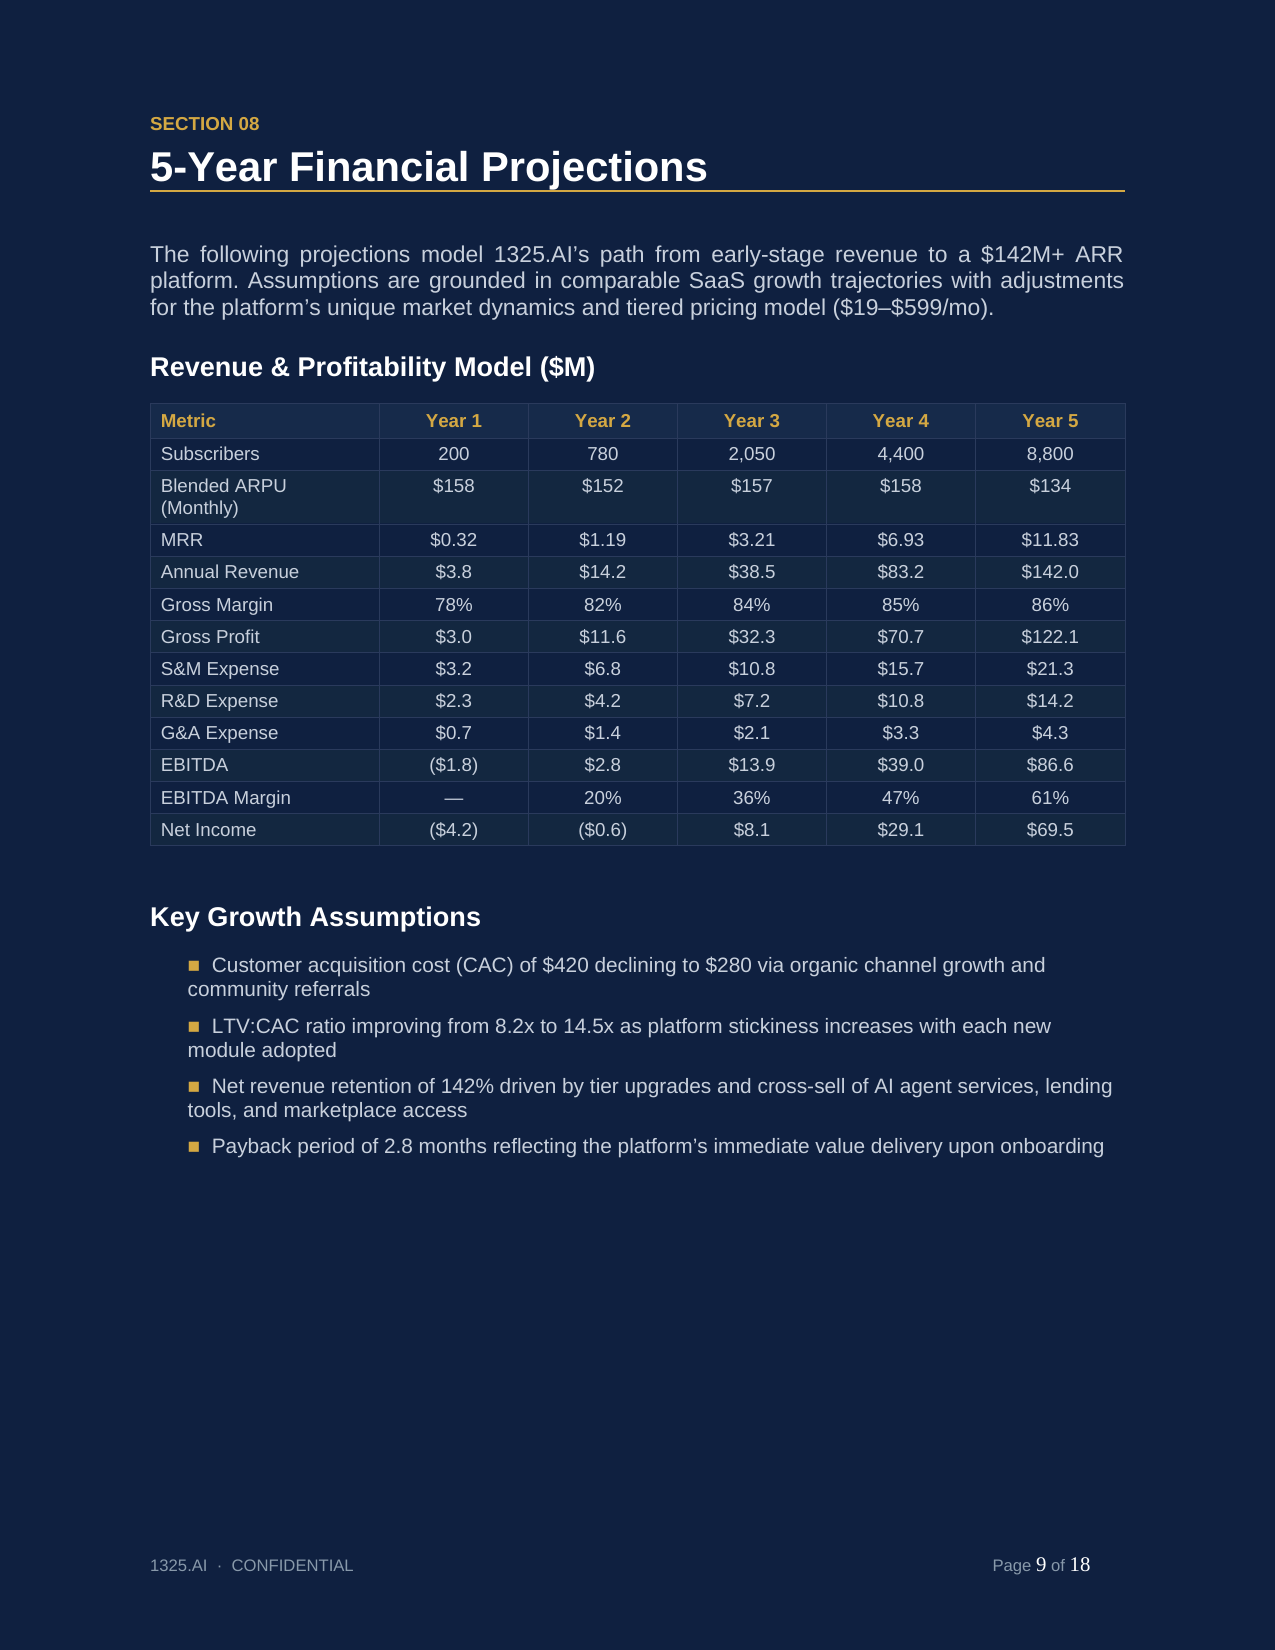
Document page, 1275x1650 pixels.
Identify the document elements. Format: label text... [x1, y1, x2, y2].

text Key Growth Assumptions [150, 901, 1125, 932]
table_cell $13.9 [678, 750, 826, 781]
table_cell $158 [380, 471, 528, 523]
table_cell 61% [976, 782, 1125, 813]
table_cell $32.3 [678, 621, 826, 652]
table_cell 84% [678, 589, 826, 620]
table_cell $157 [678, 471, 826, 523]
table_cell $0.7 [380, 718, 528, 749]
table_cell 20% [529, 782, 677, 813]
table_header Metric [151, 404, 379, 438]
text Revenue & Profitability Model ($M) [150, 351, 1125, 382]
text ■ LTV:CAC ratio improving from 8.2x to 14.5x as platform stickiness increases with each new module adopted [187, 1013, 1125, 1061]
table_cell 2,050 [678, 439, 826, 470]
table_cell $2.1 [678, 718, 826, 749]
table_cell $4.2 [529, 686, 677, 717]
table_cell $7.2 [678, 686, 826, 717]
table_cell $6.8 [529, 653, 677, 684]
table_cell 86% [976, 589, 1125, 620]
table_cell MRR [151, 525, 379, 556]
table_cell 78% [380, 589, 528, 620]
table_cell $83.2 [827, 557, 975, 588]
table_cell $134 [976, 471, 1125, 523]
table_cell $152 [529, 471, 677, 523]
table_cell Net Income [151, 814, 379, 845]
table_cell Annual Revenue [151, 557, 379, 588]
table_header Year 1 [380, 404, 528, 438]
table_cell G&A Expense [151, 718, 379, 749]
table_cell $3.3 [827, 718, 975, 749]
table_cell $4.3 [976, 718, 1125, 749]
table_cell $70.7 [827, 621, 975, 652]
table_cell $14.2 [976, 686, 1125, 717]
text SECTION 08 [150, 112, 1125, 134]
table_cell EBITDA [151, 750, 379, 781]
table_cell 47% [827, 782, 975, 813]
table_cell $1.4 [529, 718, 677, 749]
table_cell 82% [529, 589, 677, 620]
table_cell $8.1 [678, 814, 826, 845]
table_cell 200 [380, 439, 528, 470]
table_cell $6.93 [827, 525, 975, 556]
table_header Year 2 [529, 404, 677, 438]
table_cell $1.19 [529, 525, 677, 556]
table_header Year 5 [976, 404, 1125, 438]
table_cell $29.1 [827, 814, 975, 845]
table_cell $69.5 [976, 814, 1125, 845]
text 5-Year Financial Projections [150, 142, 1125, 190]
table_cell $10.8 [827, 686, 975, 717]
text ■ Payback period of 2.8 months reflecting the platform’s immediate value delivery upon onboarding [187, 1134, 1125, 1158]
table_cell — [380, 782, 528, 813]
table_cell 85% [827, 589, 975, 620]
table_cell $11.83 [976, 525, 1125, 556]
table_cell $14.2 [529, 557, 677, 588]
text The following projections model 1325.AI’s path from early-stage revenue to a $142M+ ARR platform. Assumptions are grounded in comparable SaaS growth trajectories with adjustments for the platform’s unique market dynamics and tiered pricing model ($19–$599/mo). [150, 241, 1125, 320]
table_cell $86.6 [976, 750, 1125, 781]
table_cell $3.0 [380, 621, 528, 652]
table_cell ($1.8) [380, 750, 528, 781]
table_header Year 4 [827, 404, 975, 438]
table_header Year 3 [678, 404, 826, 438]
table_cell 36% [678, 782, 826, 813]
text ■ Customer acquisition cost (CAC) of $420 declining to $280 via organic channel growth and community referrals [187, 953, 1125, 1001]
text ■ Net revenue retention of 142% driven by tier upgrades and cross-sell of AI agent services, lending tools, and marketplace access [187, 1074, 1125, 1122]
table_cell $38.5 [678, 557, 826, 588]
table_cell 8,800 [976, 439, 1125, 470]
table_cell 780 [529, 439, 677, 470]
table_cell ($4.2) [380, 814, 528, 845]
table_cell $21.3 [976, 653, 1125, 684]
table_cell $122.1 [976, 621, 1125, 652]
table_cell $3.2 [380, 653, 528, 684]
table_cell Gross Profit [151, 621, 379, 652]
table_cell $2.3 [380, 686, 528, 717]
table_cell 4,400 [827, 439, 975, 470]
table_cell ($0.6) [529, 814, 677, 845]
table_cell $11.6 [529, 621, 677, 652]
table_cell $158 [827, 471, 975, 523]
table_cell $10.8 [678, 653, 826, 684]
table_cell Gross Margin [151, 589, 379, 620]
table_cell R&D Expense [151, 686, 379, 717]
table_cell $39.0 [827, 750, 975, 781]
table_cell Subscribers [151, 439, 379, 470]
table_cell $0.32 [380, 525, 528, 556]
table_cell $15.7 [827, 653, 975, 684]
table_cell $3.8 [380, 557, 528, 588]
table_cell EBITDA Margin [151, 782, 379, 813]
table_cell $142.0 [976, 557, 1125, 588]
table_cell Blended ARPU (Monthly) [151, 471, 379, 523]
table_cell $2.8 [529, 750, 677, 781]
table_cell S&M Expense [151, 653, 379, 684]
table_cell $3.21 [678, 525, 826, 556]
